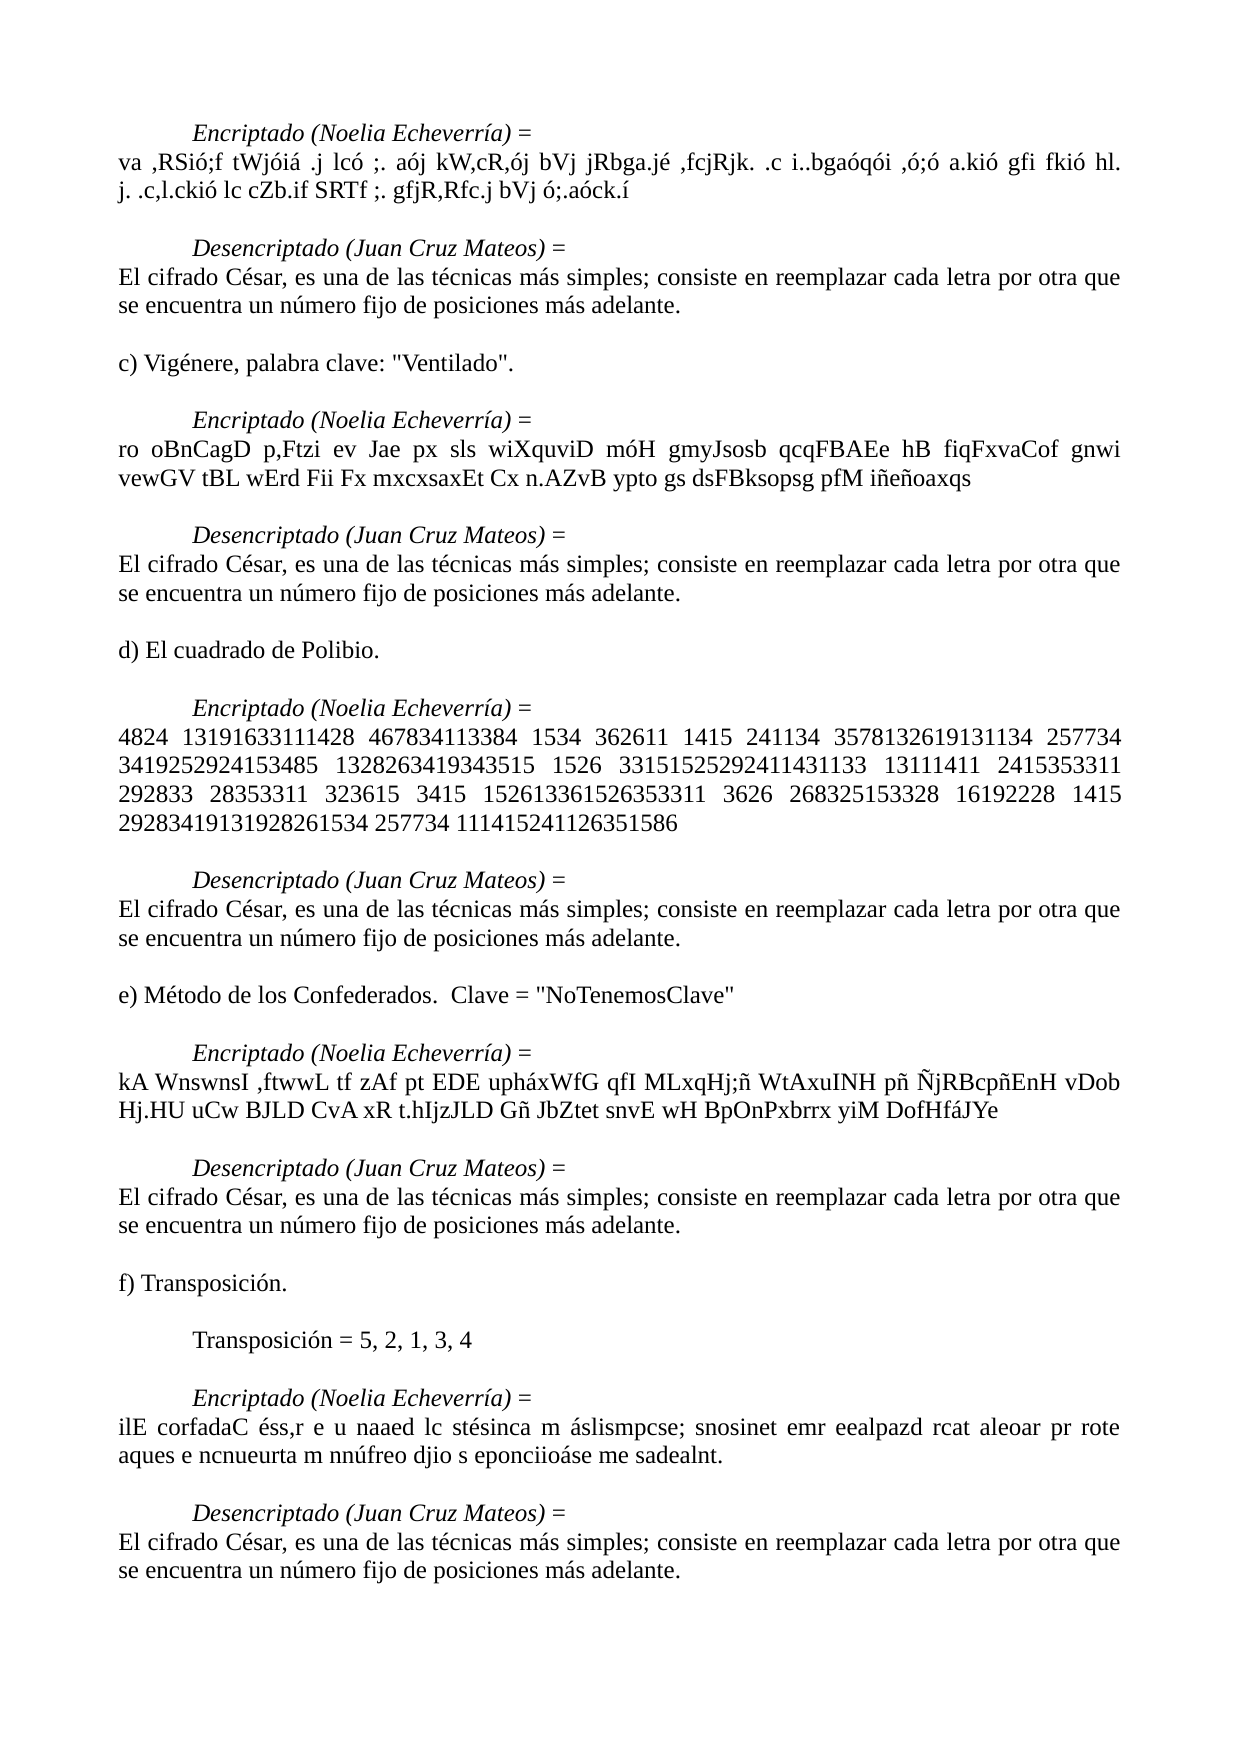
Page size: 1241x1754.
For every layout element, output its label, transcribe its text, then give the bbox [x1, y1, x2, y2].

text El cifrado César, es una de las técnicas más simples; consiste en reemplazar cada letra por otra que se encuentra un número fijo de posiciones más adelante. [118, 1182, 1122, 1239]
text Encriptado (Noelia Echeverría) = [118, 693, 1122, 722]
text kA WnswnsI ,ftwwL tf zAf pt EDE upháxWfG qfI MLxqHj;ñ WtAxuINH pñ ÑjRBcpñEnH vDob Hj.HU uCw BJLD CvA xR t.hIjzJLD Gñ JbZtet snvE wH BpOnPxbrrx yiM DofHfáJYe [118, 1067, 1122, 1124]
text f) Transposición. [118, 1268, 1122, 1297]
text e) Método de los Confederados. Clave = "NoTenemosClave" [118, 981, 1122, 1009]
text va ,RSió;f tWjóiá .j lcó ;. aój kW,cR,ój bVj jRbga.jé ,fcjRjk. .c i..bgaóqói ,ó;ó a.kió gfi fkió hl. j. .c,l.ckió lc cZb.if SRTf ;. gfjR,Rfc.j bVj ó;.aóck.í [118, 147, 1122, 204]
text 4824 13191633111428 467834113384 1534 362611 1415 241134 3578132619131134 257734 3419252924153485 1328263419343515 1526 33151525292411431133 13111411 2415353311 292833 28353311 323615 3415 152613361526353311 3626 268325153328 16192228 1415 29283419131928261534 257734 111415241126351586 [118, 722, 1122, 837]
text Desencriptado (Juan Cruz Mateos) = [118, 866, 1122, 894]
text Encriptado (Noelia Echeverría) = [118, 118, 1122, 147]
text Desencriptado (Juan Cruz Mateos) = [118, 1153, 1122, 1182]
text Encriptado (Noelia Echeverría) = [118, 1383, 1122, 1412]
text Desencriptado (Juan Cruz Mateos) = [118, 233, 1122, 262]
text Transposición = 5, 2, 1, 3, 4 [118, 1326, 1122, 1354]
text Encriptado (Noelia Echeverría) = [118, 1038, 1122, 1067]
text c) Vigénere, palabra clave: "Ventilado". [118, 348, 1122, 377]
text Desencriptado (Juan Cruz Mateos) = [118, 521, 1122, 549]
text El cifrado César, es una de las técnicas más simples; consiste en reemplazar cada letra por otra que se encuentra un número fijo de posiciones más adelante. [118, 894, 1122, 952]
text Desencriptado (Juan Cruz Mateos) = [118, 1498, 1122, 1527]
text d) El cuadrado de Polibio. [118, 636, 1122, 664]
text ilE corfadaC éss,r e u naaed lc stésinca m áslismpcse; snosinet emr eealpazd rcat aleoar pr rote aques e ncnueurta m nnúfreo djio s eponciioáse me sadealnt. [118, 1412, 1122, 1469]
text Encriptado (Noelia Echeverría) = [118, 406, 1122, 434]
text El cifrado César, es una de las técnicas más simples; consiste en reemplazar cada letra por otra que se encuentra un número fijo de posiciones más adelante. [118, 262, 1122, 319]
text El cifrado César, es una de las técnicas más simples; consiste en reemplazar cada letra por otra que se encuentra un número fijo de posiciones más adelante. [118, 549, 1122, 607]
text ro oBnCagD p,Ftzi ev Jae px sls wiXquviD móH gmyJsosb qcqFBAEe hB fiqFxvaCof gnwi vewGV tBL wErd Fii Fx mxcxsaxEt Cx n.AZvB ypto gs dsFBksopsg pfM iñeñoaxqs [118, 434, 1122, 492]
text El cifrado César, es una de las técnicas más simples; consiste en reemplazar cada letra por otra que se encuentra un número fijo de posiciones más adelante. [118, 1527, 1122, 1584]
